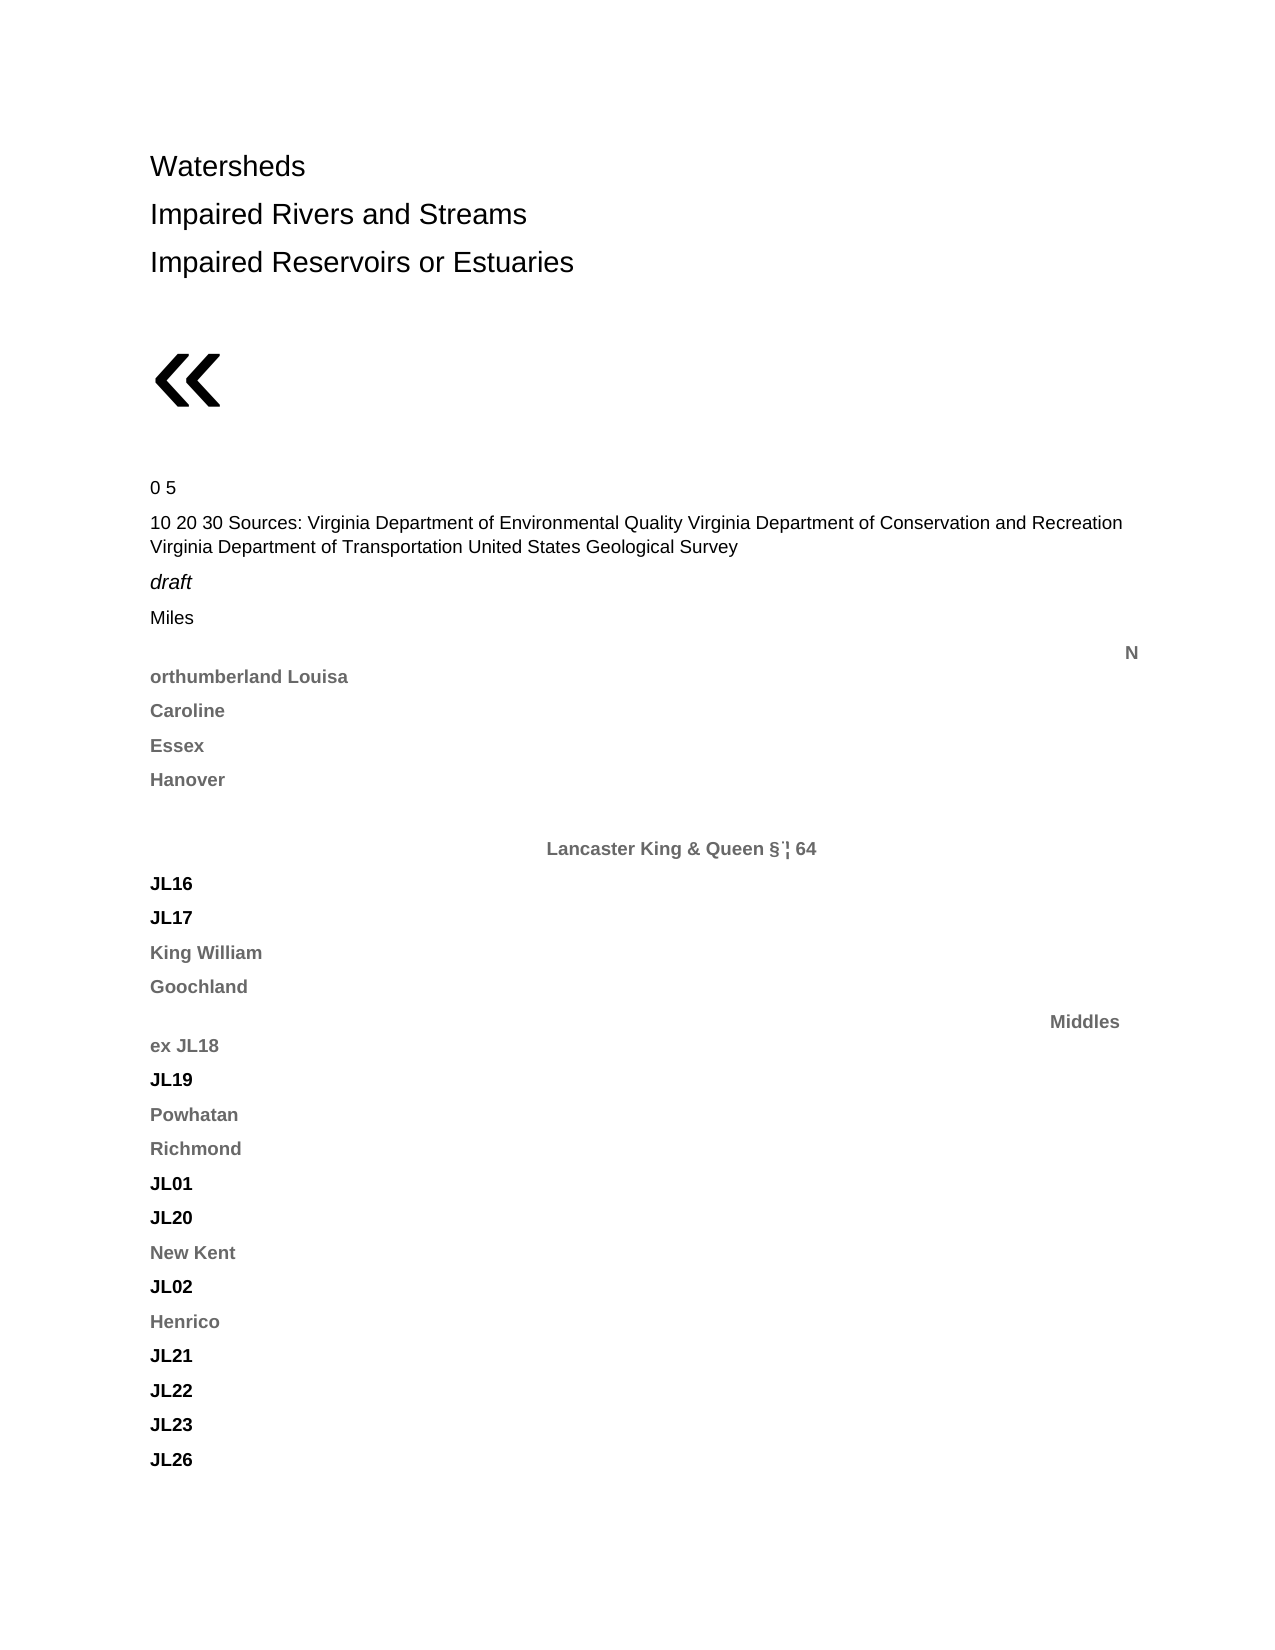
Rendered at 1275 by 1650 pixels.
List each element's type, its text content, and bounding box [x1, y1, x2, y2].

text JL23 [150, 1414, 1125, 1435]
text Watersheds [150, 150, 1125, 183]
text 0 5 [150, 478, 1125, 499]
text Lancaster King & Queen § ̈¦ 64 [150, 839, 1125, 860]
text JL26 [150, 1449, 1125, 1470]
text § ̈¦ 95 [150, 804, 1125, 825]
text Hanover [150, 770, 1125, 791]
text 10 20 30 Sources: Virginia Department of Environmental Quality Virginia Department of Conservation and Recreation Virginia Department of Transportation United States Geological Survey [150, 512, 1125, 557]
text JL19 [150, 1070, 1125, 1091]
text Miles [150, 608, 1125, 629]
text JL16 [150, 873, 1125, 894]
text Goochland [150, 977, 1125, 998]
text JL17 [150, 908, 1125, 929]
text JL22 [150, 1380, 1125, 1401]
text Northumberland Louisa [150, 642, 1125, 687]
text Powhatan [150, 1104, 1125, 1125]
text Impaired Reservoirs or Estuaries [150, 246, 1125, 278]
text JL01 [150, 1173, 1125, 1194]
text JL21 [150, 1346, 1125, 1366]
text Caroline [150, 701, 1125, 722]
text Middlesex JL18 [150, 1011, 1125, 1056]
text JL02 [150, 1277, 1125, 1297]
text JL20 [150, 1208, 1125, 1228]
text New Kent [150, 1242, 1125, 1263]
text Richmond [150, 1139, 1125, 1159]
text « [150, 293, 1125, 445]
text Essex [150, 735, 1125, 756]
text draft [150, 571, 1125, 594]
text Henrico [150, 1311, 1125, 1332]
text King William [150, 942, 1125, 963]
text Impaired Rivers and Streams [150, 198, 1125, 230]
